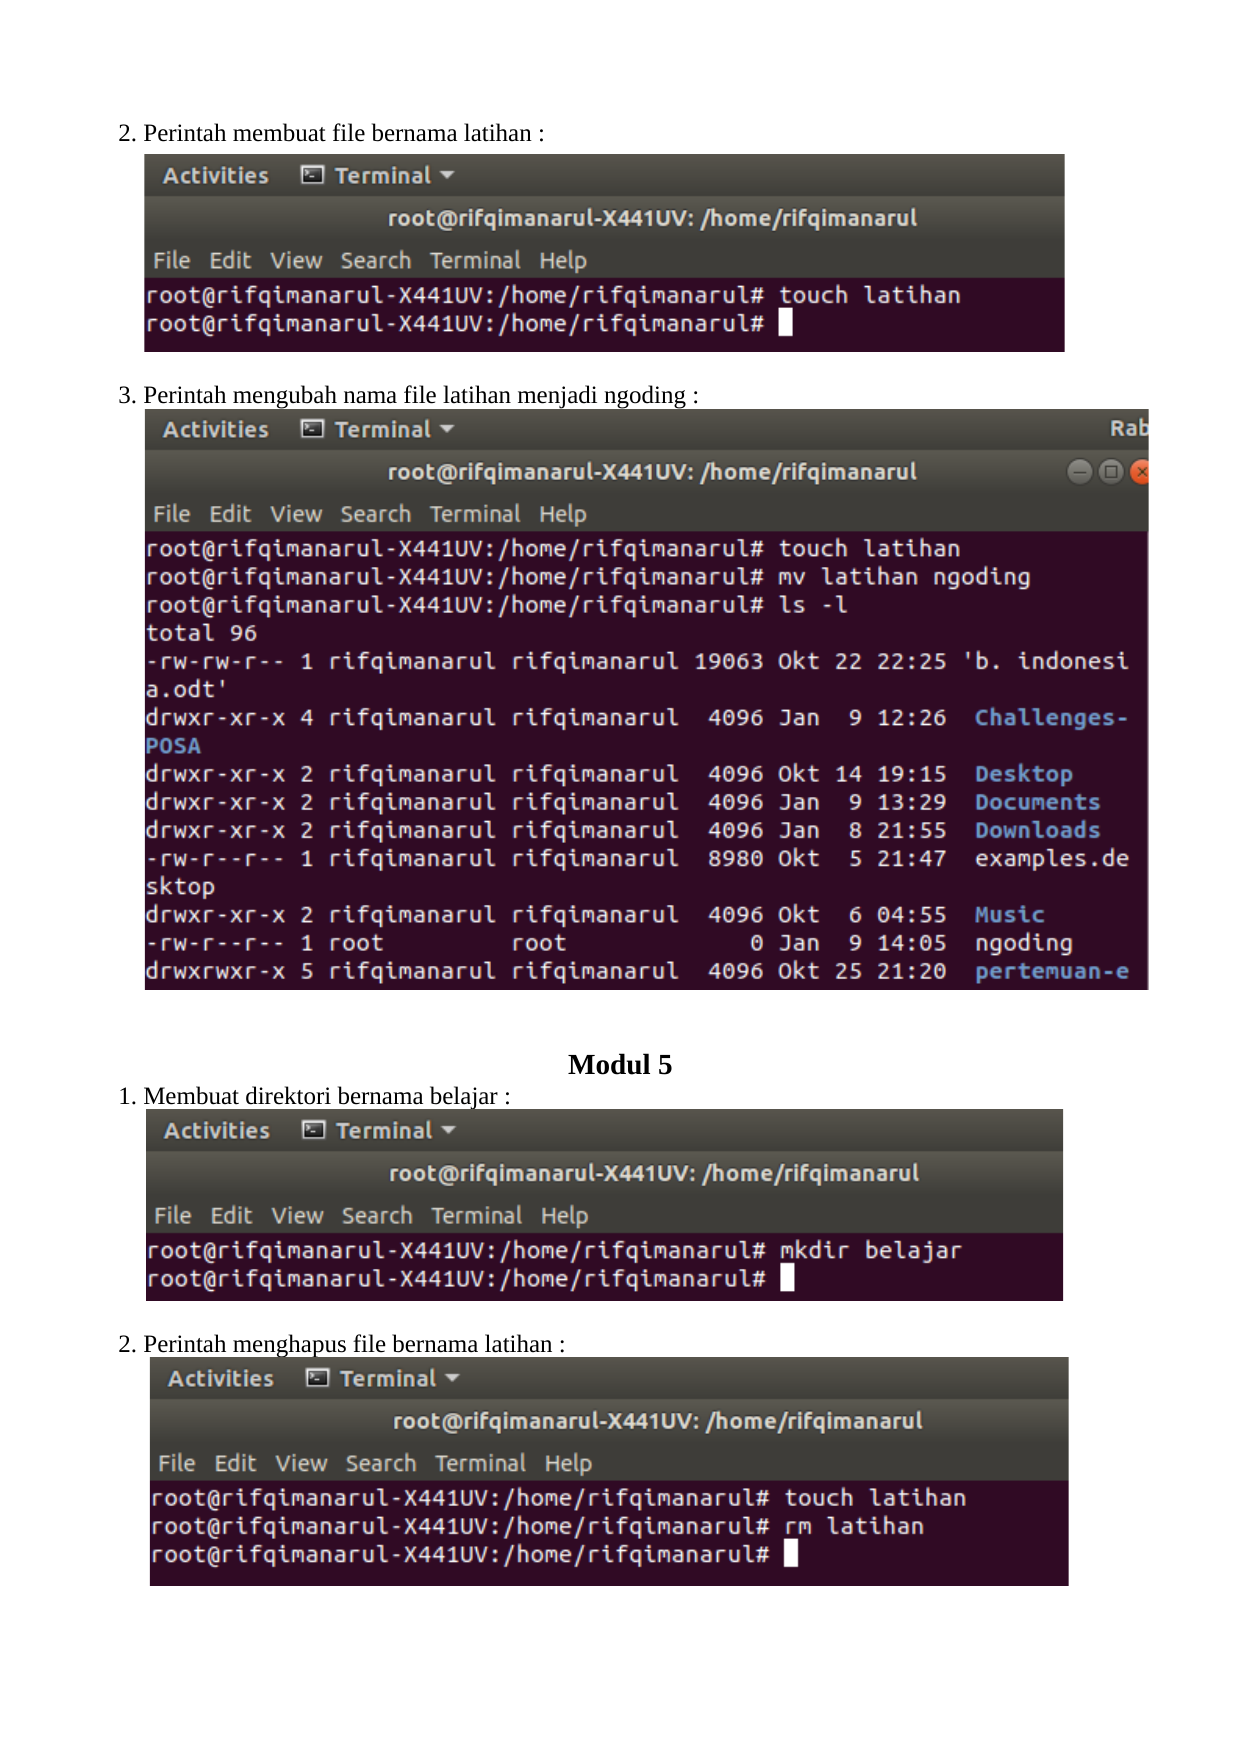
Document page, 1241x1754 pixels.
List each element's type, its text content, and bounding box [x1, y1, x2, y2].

text Modul 5 [118, 1047, 1122, 1081]
picture [146, 1109, 1064, 1301]
text 3. Perintah mengubah nama file latihan menjadi ngoding : [118, 380, 1122, 409]
text 2. Perintah menghapus file bernama latihan : [118, 1329, 1122, 1358]
text 2. Perintah membuat file bernama latihan : [118, 118, 1122, 147]
picture [144, 154, 1065, 352]
text 1. Membuat direktori bernama belajar : [118, 1081, 1122, 1109]
picture [149, 1357, 1069, 1586]
picture [144, 409, 1149, 990]
